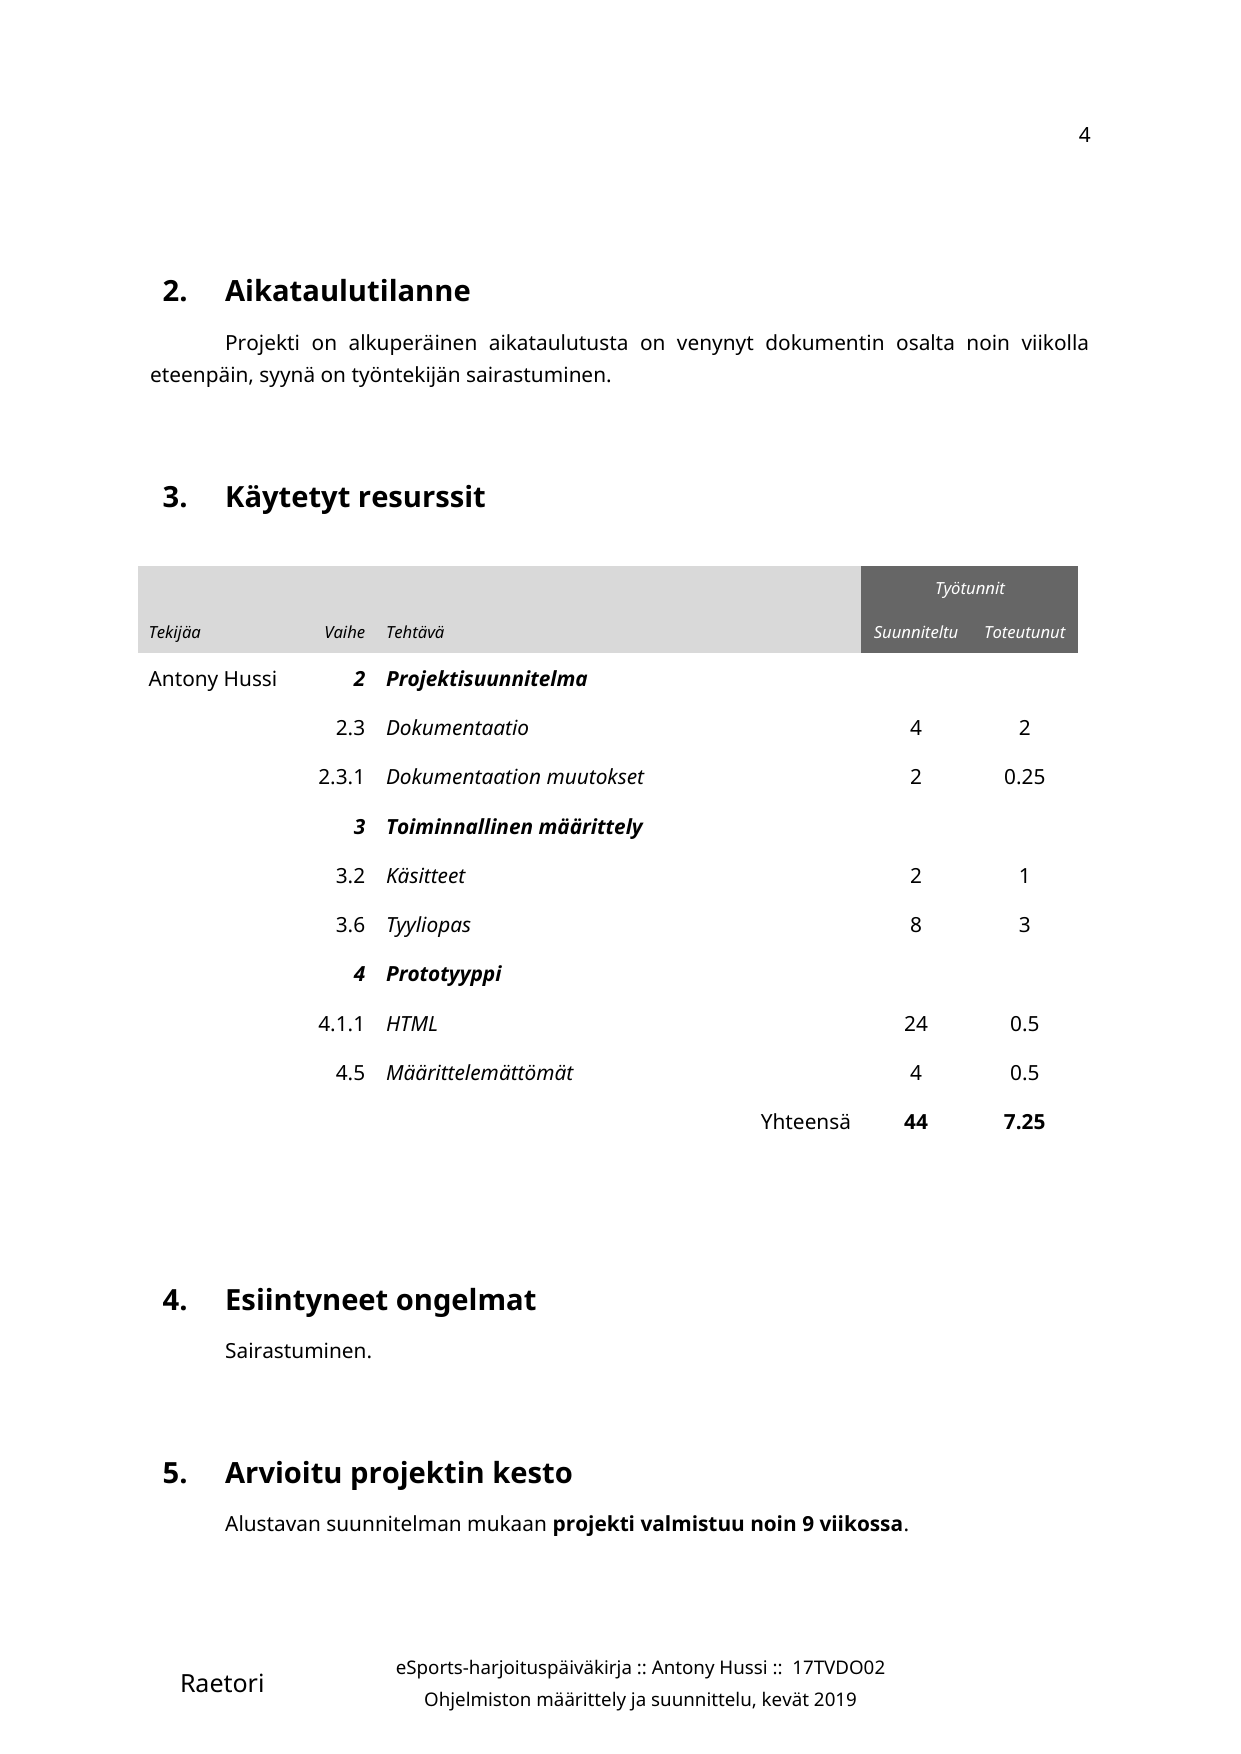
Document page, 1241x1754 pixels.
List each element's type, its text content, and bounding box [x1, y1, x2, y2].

table_cell Käsitteet [375, 851, 861, 900]
table_cell Toiminnallinen määrittely [375, 801, 861, 851]
table_cell 24 [861, 999, 971, 1048]
table_cell [971, 654, 1078, 703]
table_cell 4 [861, 1048, 971, 1097]
table_cell 0.5 [971, 999, 1078, 1048]
table_cell Prototyyppi [375, 949, 861, 998]
table_cell [861, 801, 971, 851]
table_header Työtunnit [861, 566, 1078, 610]
table_cell 4 [300, 949, 375, 998]
table_cell [971, 801, 1078, 851]
table_cell [300, 1097, 375, 1146]
table_cell [300, 1146, 375, 1196]
subtitle Käytetyt resurssit [187, 477, 1090, 516]
table_header Vaihe [300, 566, 375, 653]
subtitle Arvioitu projektin kesto [187, 1452, 1090, 1492]
table_cell 2 [971, 703, 1078, 752]
text Sairastuminen. [150, 1336, 1090, 1364]
table_cell [138, 900, 300, 949]
table_cell [138, 703, 300, 752]
table_cell 2 [861, 752, 971, 801]
table_cell [861, 654, 971, 703]
table_cell Projektisuunnitelma [375, 654, 861, 703]
table_cell Dokumentaatio [375, 703, 861, 752]
table_cell [971, 1146, 1078, 1196]
table_cell [138, 949, 300, 998]
table_cell HTML [375, 999, 861, 1048]
text Projekti on alkuperäinen aikataulutusta on venynyt dokumentin osalta noin viikolla eteenpäin, syynä on työntekijän sairastuminen. [150, 328, 1090, 389]
table_cell 3.6 [300, 900, 375, 949]
table_cell Antony Hussi [138, 654, 300, 703]
table_cell 2 [861, 851, 971, 900]
text Alustavan suunnitelman mukaan projekti valmistuu noin 9 viikossa. [150, 1509, 1090, 1538]
table_cell 3 [971, 900, 1078, 949]
table_cell 2 [300, 654, 375, 703]
table_cell [861, 1146, 971, 1196]
table_cell Suunniteltu [861, 610, 971, 653]
table_cell [138, 801, 300, 851]
table_cell 44 [861, 1097, 971, 1146]
table_cell [138, 999, 300, 1048]
table_cell Yhteensä [375, 1097, 861, 1146]
table_header Tehtävä [375, 566, 861, 653]
table_cell Määrittelemättömät [375, 1048, 861, 1097]
table_cell 2.3.1 [300, 752, 375, 801]
table_cell [138, 1048, 300, 1097]
table_cell 3.2 [300, 851, 375, 900]
table_cell 2.3 [300, 703, 375, 752]
table_cell 4.1.1 [300, 999, 375, 1048]
table_cell [861, 949, 971, 998]
table_cell 0.5 [971, 1048, 1078, 1097]
table_cell 3 [300, 801, 375, 851]
table_cell Dokumentaation muutokset [375, 752, 861, 801]
table_cell [138, 1146, 300, 1196]
subtitle Aikataulutilanne [187, 271, 1090, 310]
table_cell 1 [971, 851, 1078, 900]
table_cell 0.25 [971, 752, 1078, 801]
table_cell [138, 851, 300, 900]
table_cell 8 [861, 900, 971, 949]
table_header Tekijäa [138, 566, 300, 653]
subtitle Esiintyneet ongelmat [187, 1279, 1090, 1318]
table_cell 4 [861, 703, 971, 752]
table_cell [138, 1097, 300, 1146]
table_cell 4.5 [300, 1048, 375, 1097]
table_cell [971, 949, 1078, 998]
table_cell 7.25 [971, 1097, 1078, 1146]
table_cell [375, 1146, 861, 1196]
table_cell Toteutunut [971, 610, 1078, 653]
table_cell Tyyliopas [375, 900, 861, 949]
table_cell [138, 752, 300, 801]
